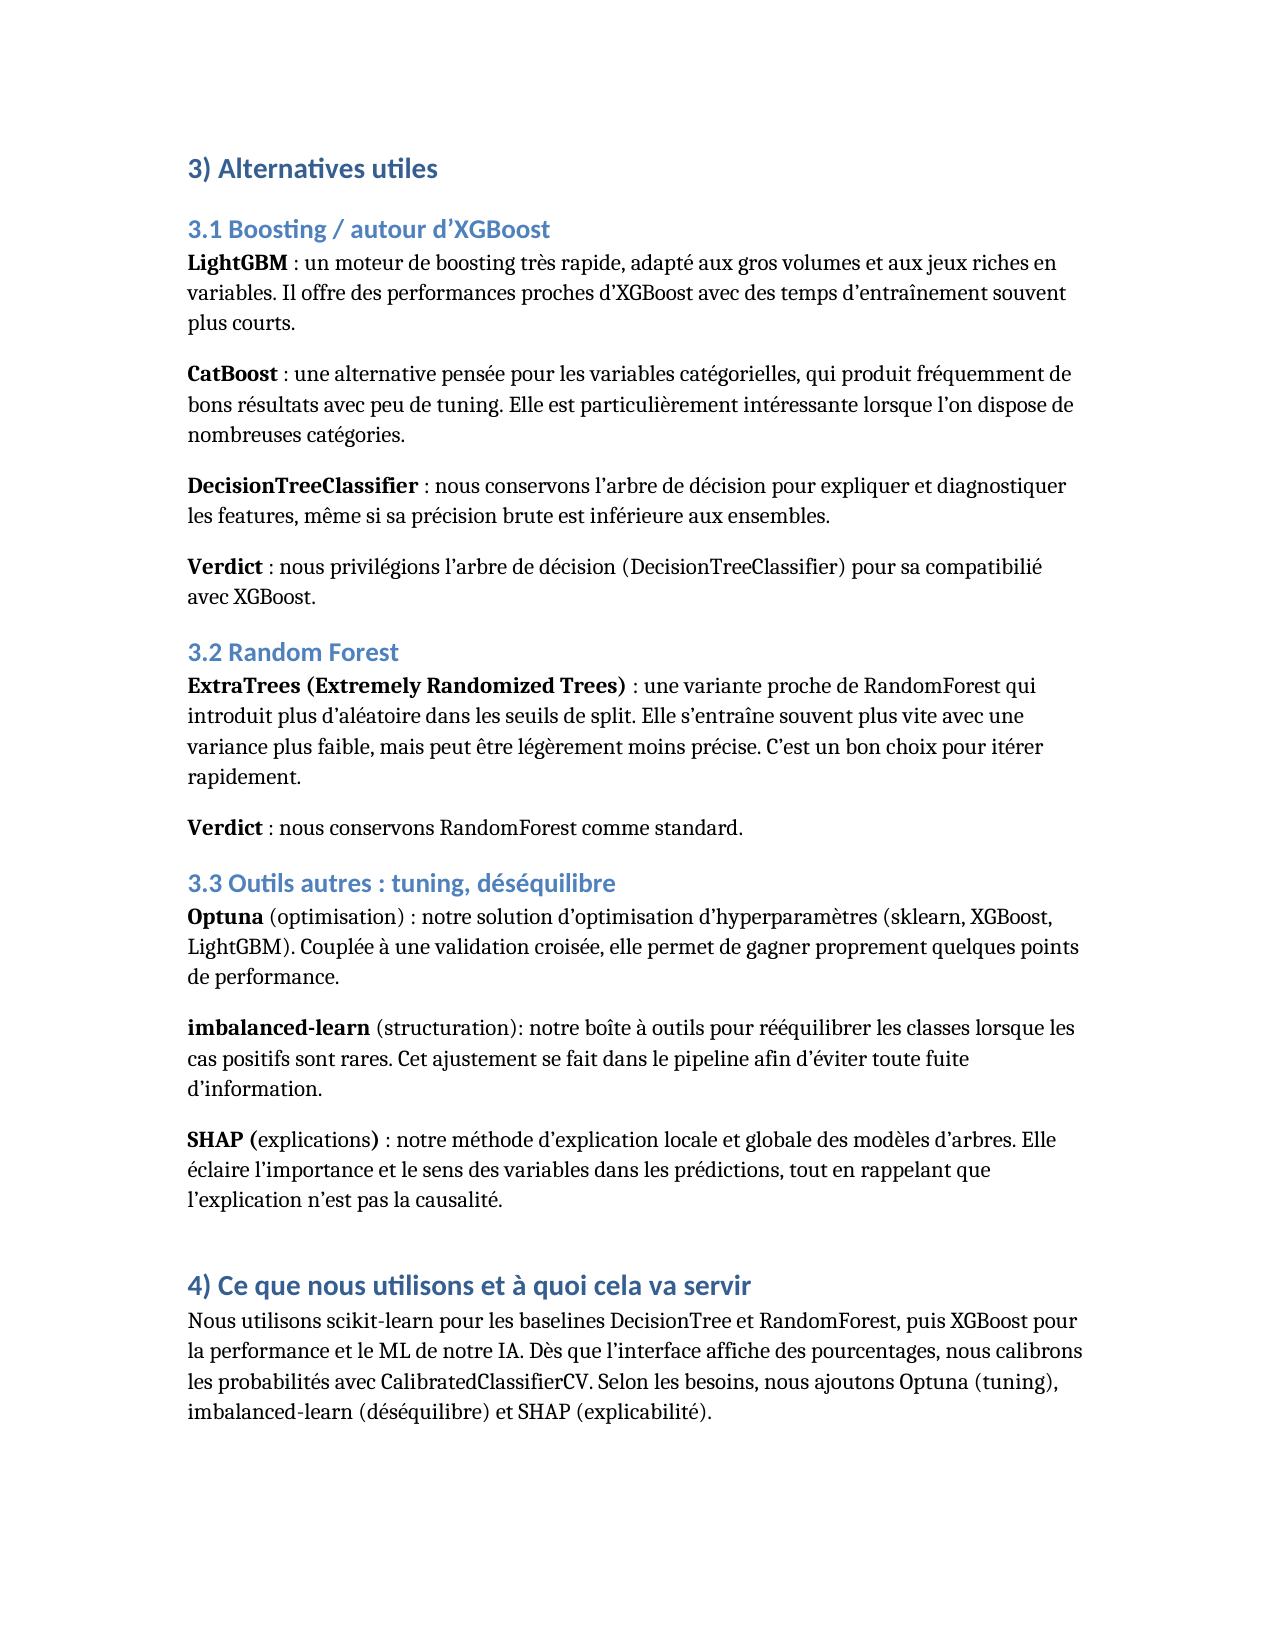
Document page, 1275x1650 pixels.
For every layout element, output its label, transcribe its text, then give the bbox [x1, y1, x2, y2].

text Optuna (optimisation) : notre solution d’optimisation d’hyperparamètres (sklearn, XGBoost, LightGBM). Couplée à une validation croisée, elle permet de gagner proprement quelques points de performance. [187, 904, 1087, 990]
text imbalanced-learn (structuration): notre boîte à outils pour rééquilibrer les classes lorsque les cas positifs sont rares. Cet ajustement se fait dans le pipeline afin d’éviter toute fuite d’information. [187, 1015, 1087, 1102]
text SHAP (explications) : notre méthode d’explication locale et globale des modèles d’arbres. Elle éclaire l’importance et le sens des variables dans les prédictions, tout en rappelant que l’explication n’est pas la causalité. [187, 1127, 1087, 1213]
subtitle 3.2 Random Forest [187, 635, 1087, 668]
subtitle 4) Ce que nous utilisons et à quoi cela va servir [187, 1267, 1087, 1303]
text ExtraTrees (Extremely Randomized Trees) : une variante proche de RandomForest qui introduit plus d’aléatoire dans les seuils de split. Elle s’entraîne souvent plus vite avec une variance plus faible, mais peut être légèrement moins précise. C’est un bon choix pour itérer rapidement. [187, 673, 1087, 790]
text CatBoost : une alternative pensée pour les variables catégorielles, qui produit fréquemment de bons résultats avec peu de tuning. Elle est particulièrement intéressante lorsque l’on dispose de nombreuses catégories. [187, 361, 1087, 448]
text DecisionTreeClassifier : nous conservons l’arbre de décision pour expliquer et diagnostiquer les features, même si sa précision brute est inférieure aux ensembles. [187, 473, 1087, 529]
text LightGBM : un moteur de boosting très rapide, adapté aux gros volumes et aux jeux riches en variables. Il offre des performances proches d’XGBoost avec des temps d’entraînement souvent plus courts. [187, 250, 1087, 336]
text Verdict : nous conservons RandomForest comme standard. [187, 815, 1087, 841]
subtitle 3.1 Boosting / autour d’XGBoost [187, 212, 1087, 245]
subtitle 3) Alternatives utiles [187, 150, 1087, 186]
text Verdict : nous privilégions l’arbre de décision (DecisionTreeClassifier) pour sa compatibilié avec XGBoost. [187, 554, 1087, 610]
subtitle 3.3 Outils autres : tuning, déséquilibre [187, 866, 1087, 899]
text Nous utilisons scikit‑learn pour les baselines DecisionTree et RandomForest, puis XGBoost pour la performance et le ML de notre IA. Dès que l’interface affiche des pourcentages, nous calibrons les probabilités avec CalibratedClassifierCV. Selon les besoins, nous ajoutons Optuna (tuning), imbalanced‑learn (déséquilibre) et SHAP (explicabilité). [187, 1308, 1087, 1425]
